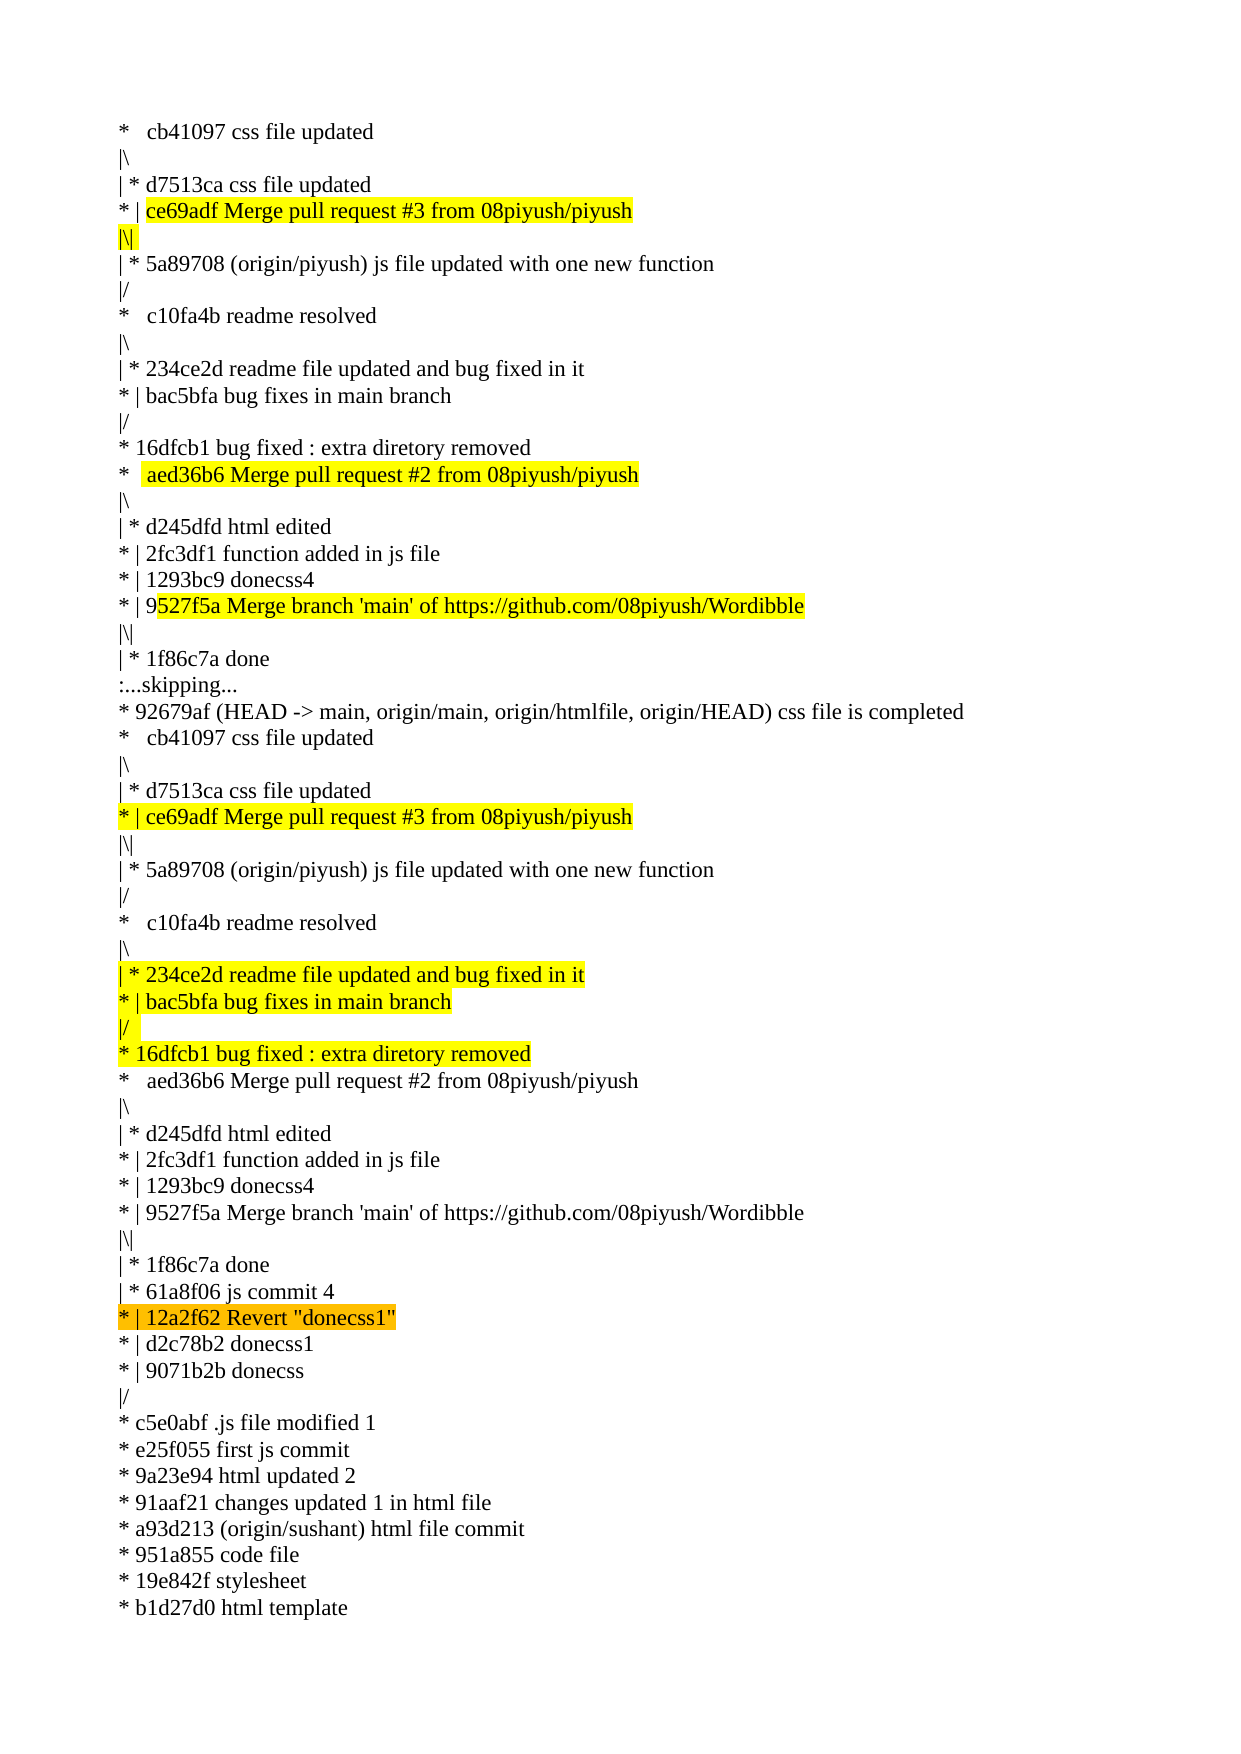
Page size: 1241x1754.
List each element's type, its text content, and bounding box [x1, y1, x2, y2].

text * 16dfcb1 bug fixed : extra diretory removed [118, 434, 1122, 461]
text * 951a855 code file [118, 1541, 1122, 1568]
text |\ [118, 144, 1122, 171]
text * | 9527f5a Merge branch 'main' of https://github.com/08piyush/Wordibble [118, 1199, 1122, 1225]
text |/ [118, 408, 1122, 434]
text |/ [118, 276, 1122, 303]
text * c10fa4b readme resolved [118, 303, 1122, 329]
text * b1d27d0 html template [118, 1594, 1122, 1620]
text * a93d213 (origin/sushant) html file commit [118, 1515, 1122, 1541]
text |/ [118, 1383, 1122, 1409]
text |/ [118, 882, 1122, 909]
text * aed36b6 Merge pull request #2 from 08piyush/piyush [118, 1067, 1122, 1093]
text |\| [118, 223, 1122, 250]
text * | ce69adf Merge pull request #3 from 08piyush/piyush [118, 803, 1122, 830]
text * | bac5bfa bug fixes in main branch [118, 382, 1122, 408]
text * e25f055 first js commit [118, 1436, 1122, 1462]
text | * d245dfd html edited [118, 1119, 1122, 1146]
text |\ [118, 751, 1122, 777]
text * 9a23e94 html updated 2 [118, 1462, 1122, 1488]
text | * 5a89708 (origin/piyush) js file updated with one new function [118, 856, 1122, 882]
text | * d7513ca css file updated [118, 777, 1122, 803]
text * | 2fc3df1 function added in js file [118, 1146, 1122, 1172]
text * | ce69adf Merge pull request #3 from 08piyush/piyush [118, 197, 1122, 223]
text |\| [118, 830, 1122, 856]
text * cb41097 css file updated [118, 118, 1122, 144]
text * | 2fc3df1 function added in js file [118, 540, 1122, 566]
text | * 61a8f06 js commit 4 [118, 1278, 1122, 1304]
text * | bac5bfa bug fixes in main branch [118, 988, 1122, 1014]
text :...skipping... [118, 672, 1122, 698]
text * 91aaf21 changes updated 1 in html file [118, 1488, 1122, 1515]
text | * 5a89708 (origin/piyush) js file updated with one new function [118, 250, 1122, 276]
text * | 9071b2b donecss [118, 1357, 1122, 1383]
text * | 1293bc9 donecss4 [118, 1172, 1122, 1199]
text | * 234ce2d readme file updated and bug fixed in it [118, 355, 1122, 382]
text * c10fa4b readme resolved [118, 909, 1122, 935]
text |/ [118, 1014, 1122, 1041]
text * 16dfcb1 bug fixed : extra diretory removed [118, 1041, 1122, 1067]
text | * 1f86c7a done [118, 1251, 1122, 1278]
text * 19e842f stylesheet [118, 1568, 1122, 1594]
text * aed36b6 Merge pull request #2 from 08piyush/piyush [118, 461, 1122, 487]
text * c5e0abf .js file modified 1 [118, 1409, 1122, 1436]
text |\| [118, 1225, 1122, 1251]
text * | 12a2f62 Revert "donecss1" [118, 1304, 1122, 1330]
text |\ [118, 487, 1122, 513]
text * cb41097 css file updated [118, 724, 1122, 751]
text | * d245dfd html edited [118, 513, 1122, 540]
text * | 9527f5a Merge branch 'main' of https://github.com/08piyush/Wordibble [118, 592, 1122, 619]
text | * 234ce2d readme file updated and bug fixed in it [118, 961, 1122, 988]
text | * d7513ca css file updated [118, 171, 1122, 197]
text |\| [118, 619, 1122, 645]
text * | 1293bc9 donecss4 [118, 566, 1122, 592]
text |\ [118, 935, 1122, 961]
text |\ [118, 329, 1122, 355]
text * | d2c78b2 donecss1 [118, 1330, 1122, 1357]
text |\ [118, 1093, 1122, 1119]
text | * 1f86c7a done [118, 645, 1122, 672]
text * 92679af (HEAD -> main, origin/main, origin/htmlfile, origin/HEAD) css file is completed [118, 698, 1122, 724]
